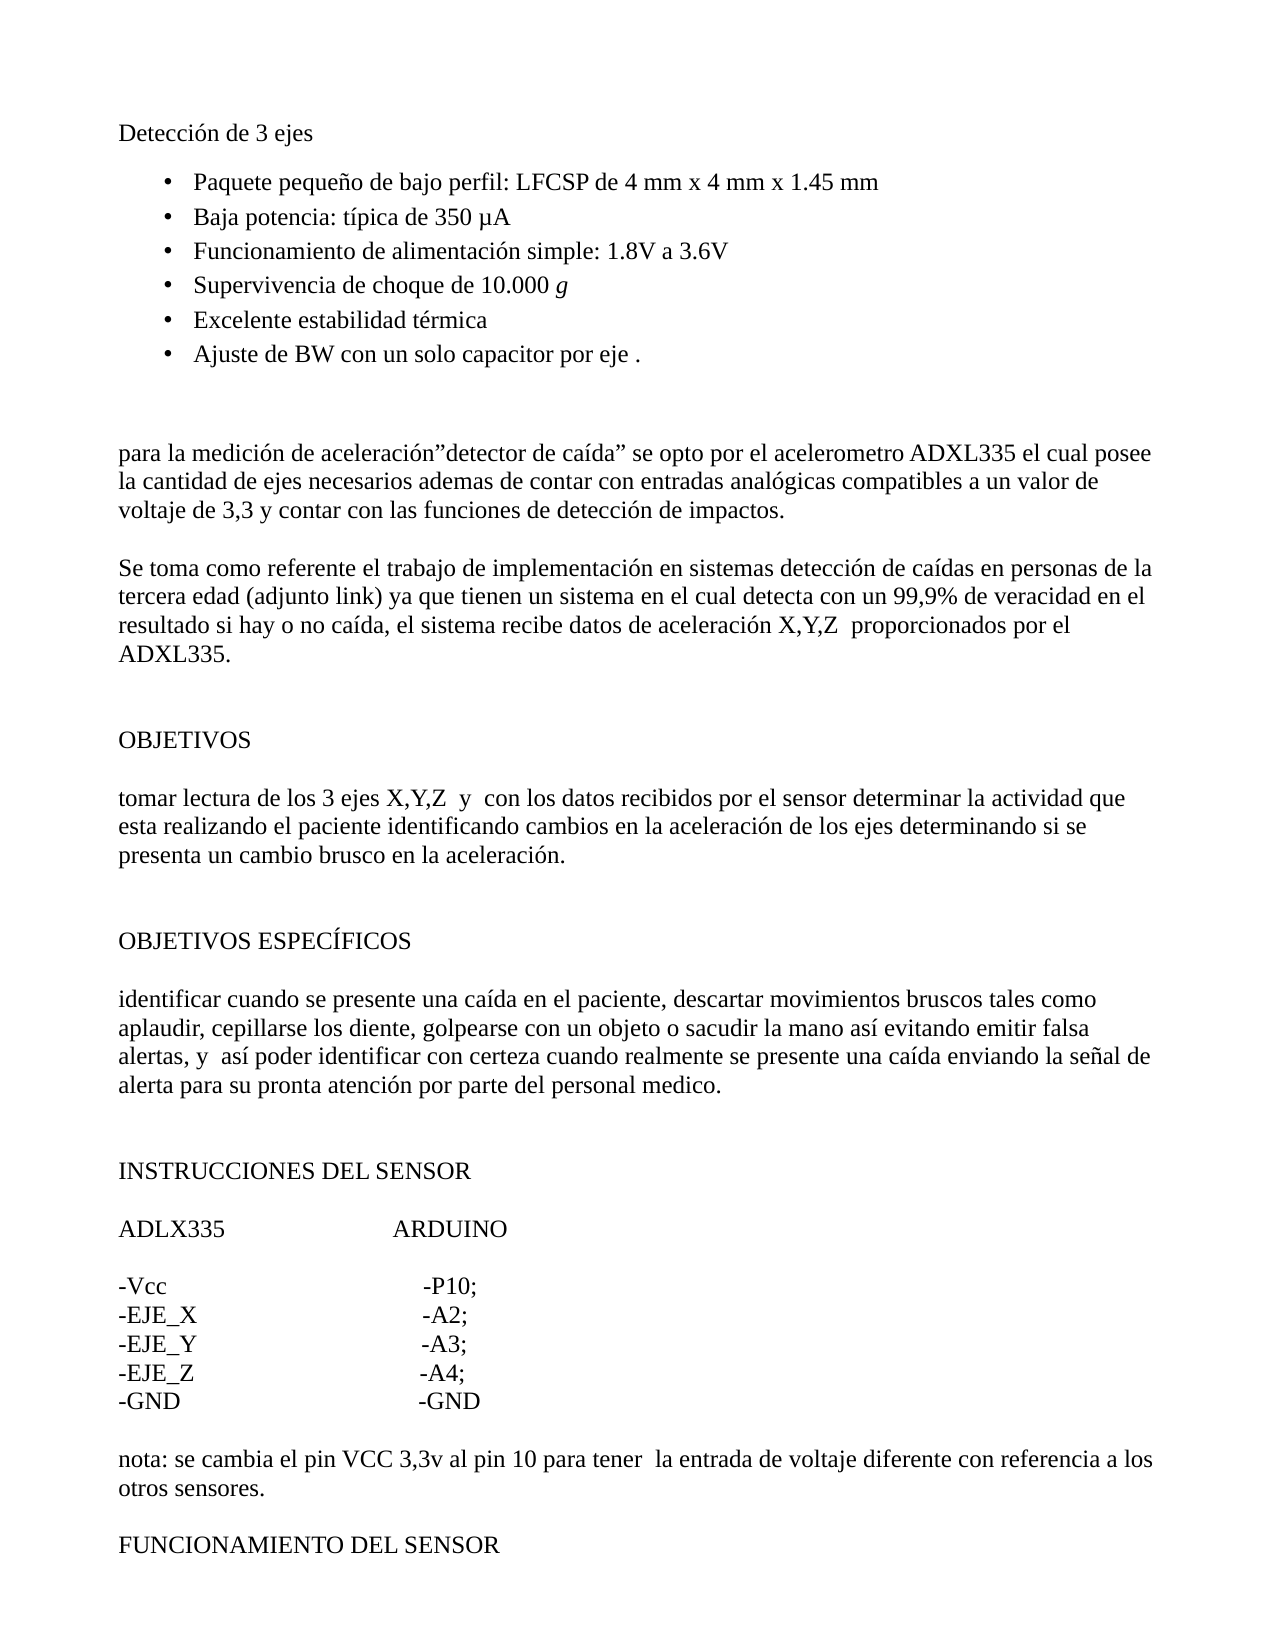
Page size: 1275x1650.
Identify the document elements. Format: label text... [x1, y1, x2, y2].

text nota: se cambia el pin VCC 3,3v al pin 10 para tener la entrada de voltaje diferente con referencia a los otros sensores. [118, 1444, 1157, 1501]
text OBJETIVOS [118, 725, 1157, 754]
text tomar lectura de los 3 ejes X,Y,Z y con los datos recibidos por el sensor determinar la actividad que esta realizando el paciente identificando cambios en la aceleración de los ejes determinando si se presenta un cambio brusco en la aceleración. [118, 783, 1157, 869]
list Supervivencia de choque de 10.000 g [164, 271, 1157, 299]
list Ajuste de BW con un solo capacitor por eje . [164, 339, 1157, 368]
list Baja potencia: típica de 350 µA [164, 202, 1157, 230]
text -EJE_X -A2; [118, 1300, 1157, 1329]
text -EJE_Z -A4; [118, 1358, 1157, 1386]
list Paquete pequeño de bajo perfil: LFCSP de 4 mm x 4 mm x 1.45 mm [164, 167, 1157, 196]
list Funcionamiento de alimentación simple: 1.8V a 3.6V [164, 236, 1157, 265]
list Excelente estabilidad térmica [164, 305, 1157, 334]
text identificar cuando se presente una caída en el paciente, descartar movimientos bruscos tales como aplaudir, cepillarse los diente, golpearse con un objeto o sacudir la mano así evitando emitir falsa alertas, y así poder identificar con certeza cuando realmente se presente una caída enviando la señal de alerta para su pronta atención por parte del personal medico. [118, 984, 1157, 1099]
text INSTRUCCIONES DEL SENSOR [118, 1156, 1157, 1185]
text -Vcc -P10; [118, 1271, 1157, 1300]
text para la medición de aceleración”detector de caída” se opto por el acelerometro ADXL335 el cual posee la cantidad de ejes necesarios ademas de contar con entradas analógicas compatibles a un valor de voltaje de 3,3 y contar con las funciones de detección de impactos. [118, 438, 1157, 524]
text Detección de 3 ejes [118, 118, 1157, 147]
text Se toma como referente el trabajo de implementación en sistemas detección de caídas en personas de la tercera edad (adjunto link) ya que tienen un sistema en el cual detecta con un 99,9% de veracidad en el resultado si hay o no caída, el sistema recibe datos de aceleración X,Y,Z proporcionados por el ADXL335. [118, 553, 1157, 668]
text FUNCIONAMIENTO DEL SENSOR [118, 1530, 1157, 1559]
text -GND -GND [118, 1386, 1157, 1415]
text ADLX335 ARDUINO [118, 1214, 1157, 1243]
text -EJE_Y -A3; [118, 1329, 1157, 1358]
text OBJETIVOS ESPECÍFICOS [118, 926, 1157, 955]
